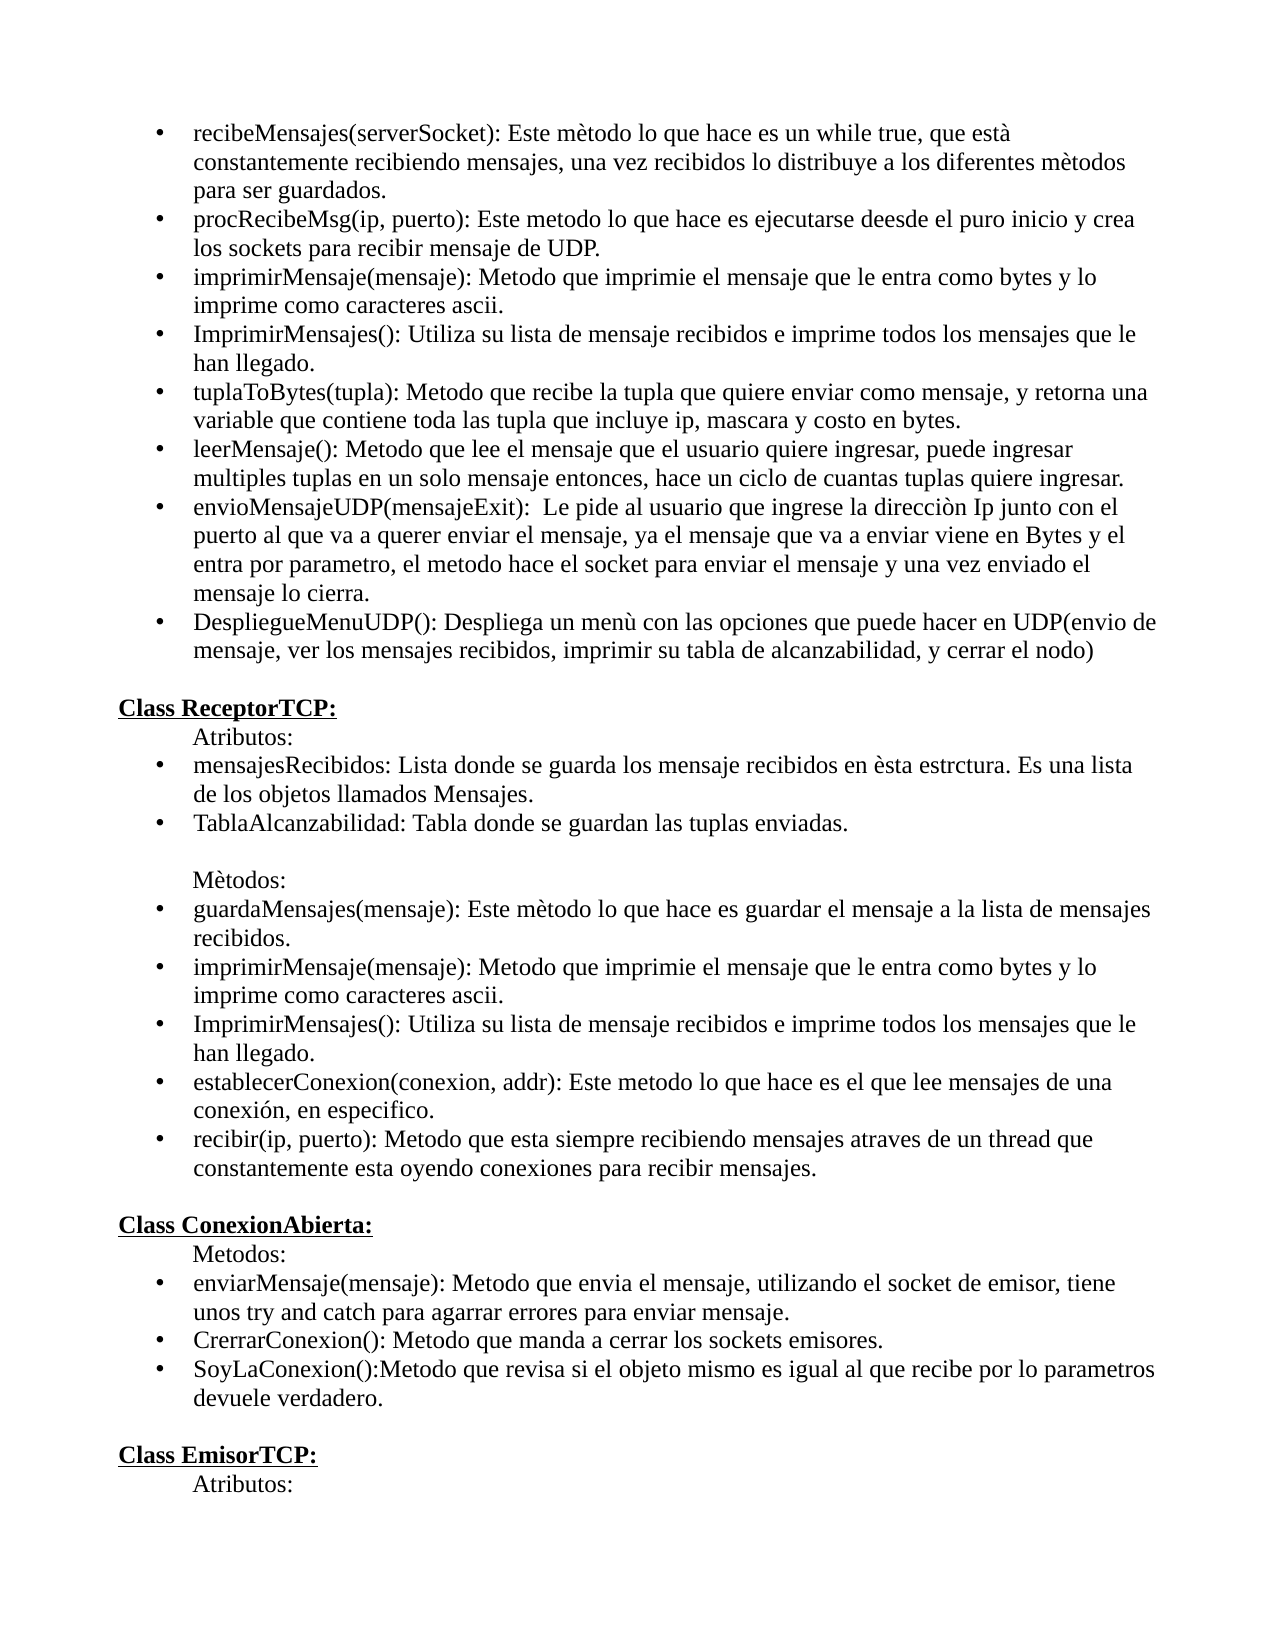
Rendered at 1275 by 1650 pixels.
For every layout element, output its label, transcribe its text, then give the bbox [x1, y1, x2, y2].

list envioMensajeUDP(mensajeExit): Le pide al usuario que ingrese la direcciòn Ip junto con el puerto al que va a querer enviar el mensaje, ya el mensaje que va a enviar viene en Bytes y el entra por parametro, el metodo hace el socket para enviar el mensaje y una vez enviado el mensaje lo cierra. [156, 492, 1157, 607]
list TablaAlcanzabilidad: Tabla donde se guardan las tuplas enviadas. [156, 808, 1157, 837]
list tuplaToBytes(tupla): Metodo que recibe la tupla que quiere enviar como mensaje, y retorna una variable que contiene toda las tupla que incluye ip, mascara y costo en bytes. [156, 377, 1157, 434]
list establecerConexion(conexion, addr): Este metodo lo que hace es el que lee mensajes de una conexión, en especifico. [156, 1067, 1157, 1124]
text Atributos: [118, 1469, 1157, 1498]
list DespliegueMenuUDP(): Despliega un menù con las opciones que puede hacer en UDP(envio de mensaje, ver los mensajes recibidos, imprimir su tabla de alcanzabilidad, y cerrar el nodo) [156, 607, 1157, 664]
list imprimirMensaje(mensaje): Metodo que imprimie el mensaje que le entra como bytes y lo imprime como caracteres ascii. [156, 952, 1157, 1009]
list recibir(ip, puerto): Metodo que esta siempre recibiendo mensajes atraves de un thread que constantemente esta oyendo conexiones para recibir mensajes. [156, 1124, 1157, 1182]
list ImprimirMensajes(): Utiliza su lista de mensaje recibidos e imprime todos los mensajes que le han llegado. [156, 1009, 1157, 1067]
text Metodos: [118, 1239, 1157, 1268]
text Class EmisorTCP: [118, 1441, 1157, 1469]
text Class ReceptorTCP: [118, 693, 1157, 722]
text Atributos: [118, 722, 1157, 751]
text Mètodos: [118, 866, 1157, 894]
list CrerrarConexion(): Metodo que manda a cerrar los sockets emisores. [156, 1326, 1157, 1354]
list guardaMensajes(mensaje): Este mètodo lo que hace es guardar el mensaje a la lista de mensajes recibidos. [156, 894, 1157, 952]
list mensajesRecibidos: Lista donde se guarda los mensaje recibidos en èsta estrctura. Es una lista de los objetos llamados Mensajes. [156, 751, 1157, 808]
list procRecibeMsg(ip, puerto): Este metodo lo que hace es ejecutarse deesde el puro inicio y crea los sockets para recibir mensaje de UDP. [156, 204, 1157, 262]
list SoyLaConexion():Metodo que revisa si el objeto mismo es igual al que recibe por lo parametros devuele verdadero. [156, 1354, 1157, 1412]
list recibeMensajes(serverSocket): Este mètodo lo que hace es un while true, que està constantemente recibiendo mensajes, una vez recibidos lo distribuye a los diferentes mètodos para ser guardados. [156, 118, 1157, 204]
list enviarMensaje(mensaje): Metodo que envia el mensaje, utilizando el socket de emisor, tiene unos try and catch para agarrar errores para enviar mensaje. [156, 1268, 1157, 1326]
list leerMensaje(): Metodo que lee el mensaje que el usuario quiere ingresar, puede ingresar multiples tuplas en un solo mensaje entonces, hace un ciclo de cuantas tuplas quiere ingresar. [156, 434, 1157, 492]
list imprimirMensaje(mensaje): Metodo que imprimie el mensaje que le entra como bytes y lo imprime como caracteres ascii. [156, 262, 1157, 319]
list ImprimirMensajes(): Utiliza su lista de mensaje recibidos e imprime todos los mensajes que le han llegado. [156, 319, 1157, 377]
text Class ConexionAbierta: [118, 1211, 1157, 1239]
